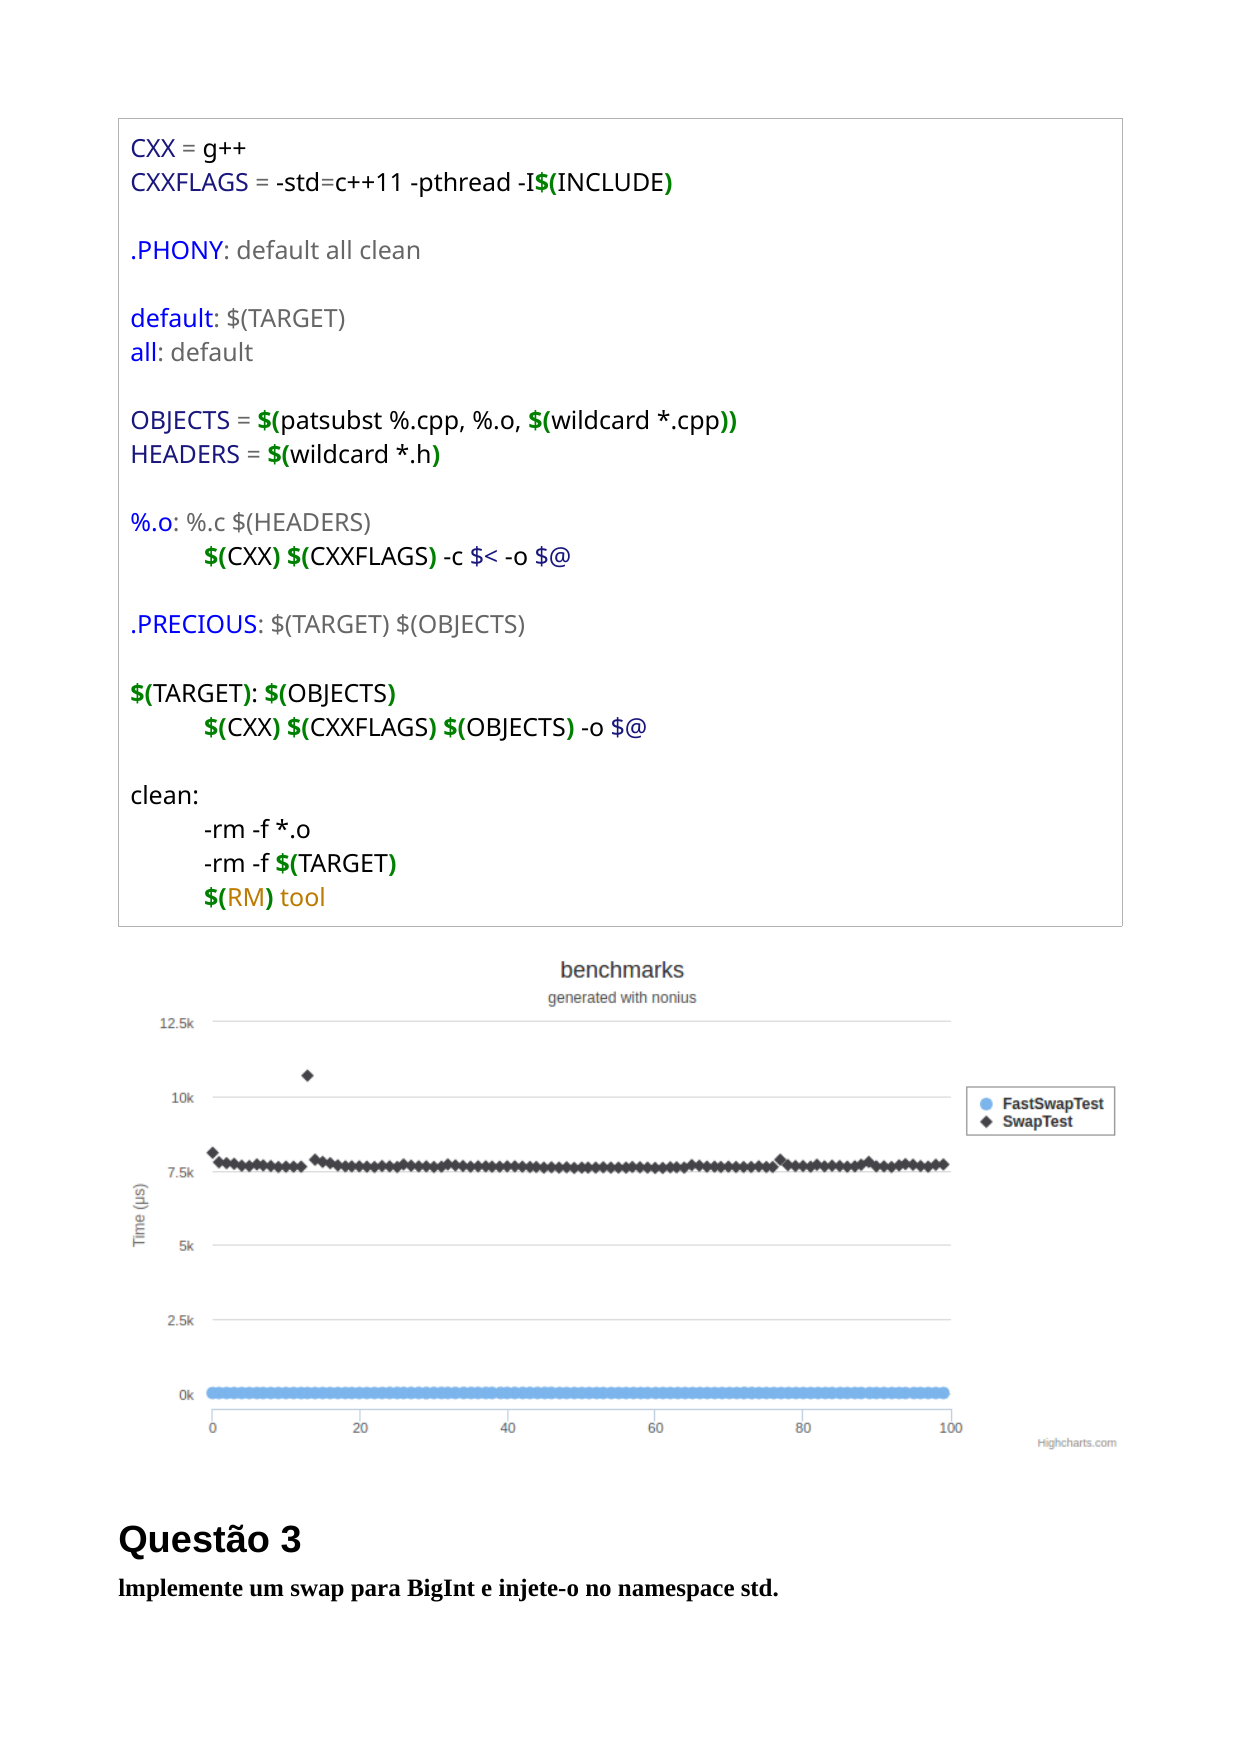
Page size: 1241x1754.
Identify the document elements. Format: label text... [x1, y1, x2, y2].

picture [118, 955, 1123, 1457]
subtitle Questão 3 [118, 1517, 1122, 1561]
table_cell CXX = g++ CXXFLAGS = -std=c++11 -pthread -I$(INCLUDE) .PHONY: default all clean default: $(TARGET) all: default OBJECTS = $(patsubst %.cpp, %.o, $(wildcard *.cpp)) HEADERS = $(wildcard *.h) %.o: %.c $(HEADERS) $(CXX) $(CXXFLAGS) -c $< -o $@ .PRECIOUS: $(TARGET) $(OBJECTS) $(TARGET): $(OBJECTS) $(CXX) $(CXXFLAGS) $(OBJECTS) -o $@ clean: -rm -f *.o -rm -f $(TARGET) $(RM) tool [119, 119, 1122, 926]
text lmplemente um swap para BigInt e injete-o no namespace std. [118, 1573, 1122, 1602]
